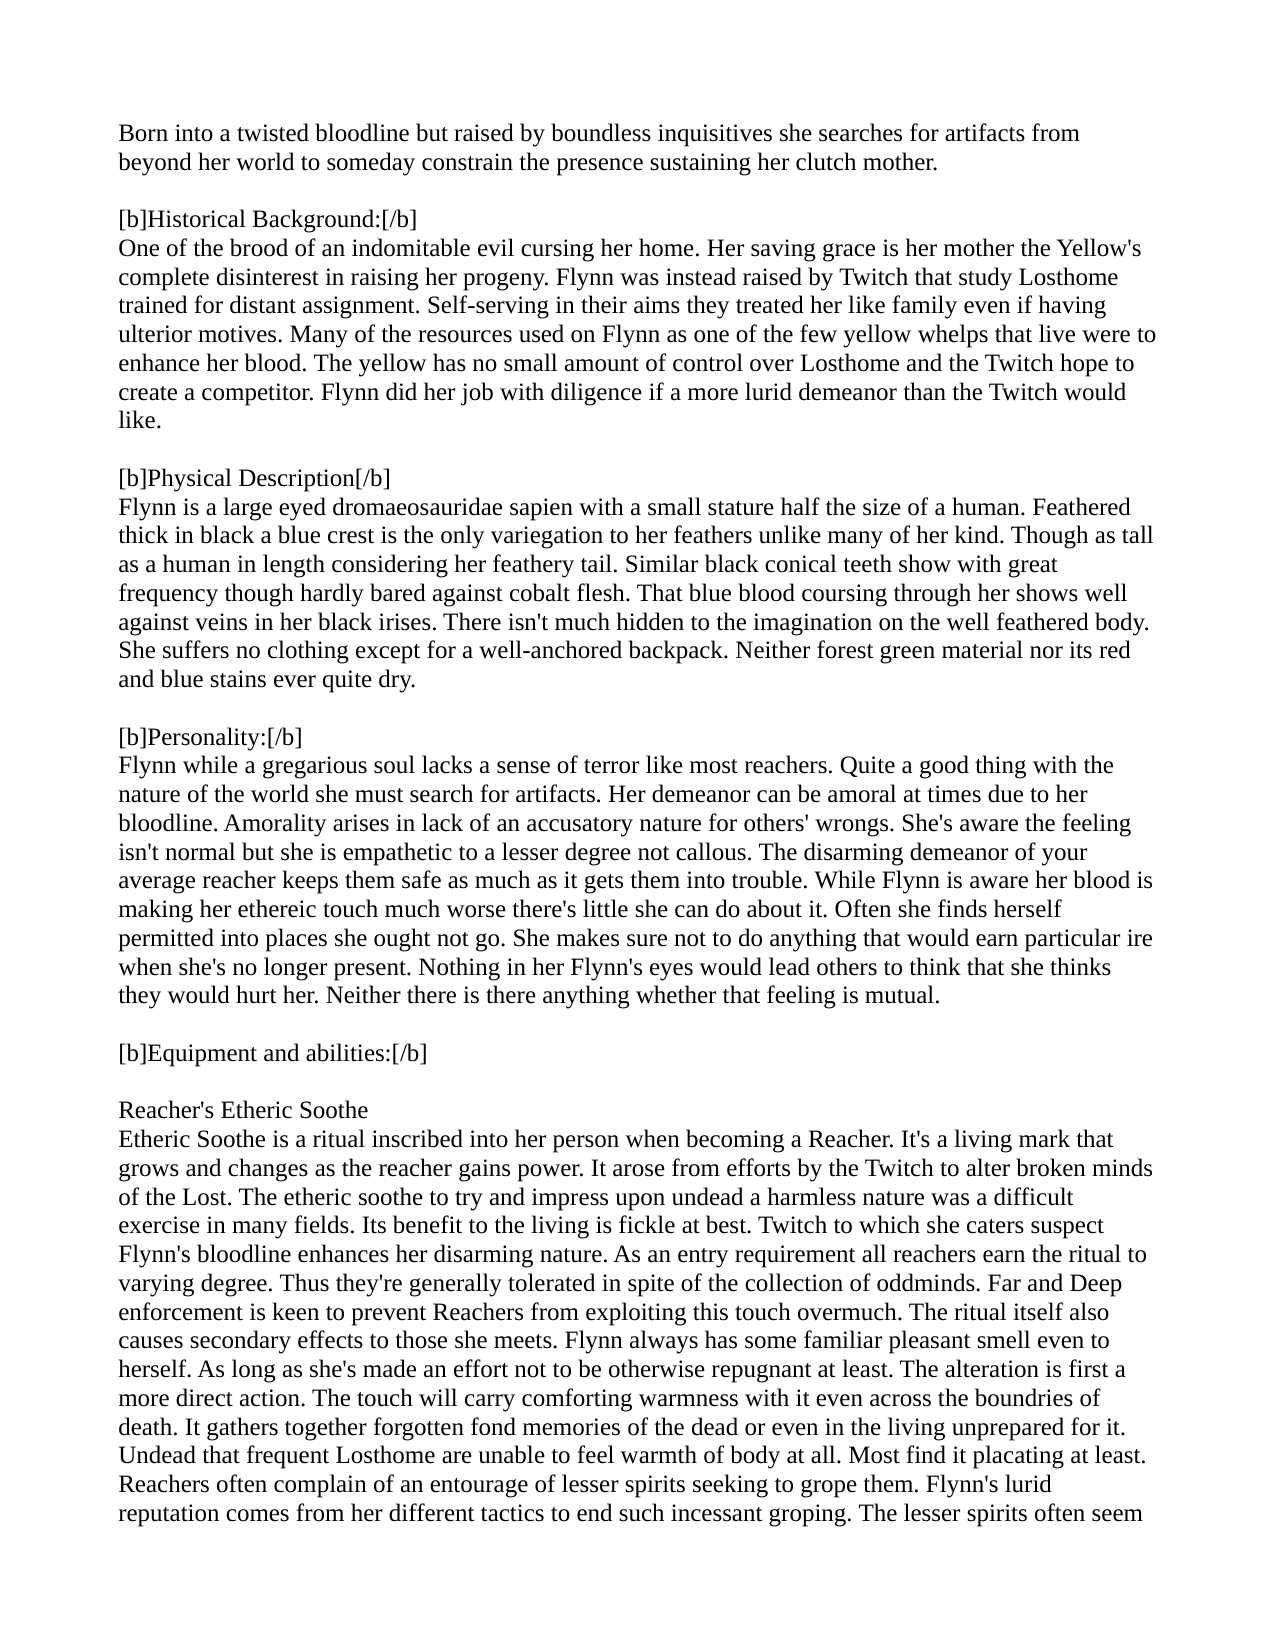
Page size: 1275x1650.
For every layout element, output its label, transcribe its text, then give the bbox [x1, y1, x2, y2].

text Flynn is a large eyed dromaeosauridae sapien with a small stature half the size of a human. Feathered thick in black a blue crest is the only variegation to her feathers unlike many of her kind. Though as tall as a human in length considering her feathery tail. Similar black conical teeth show with great frequency though hardly bared against cobalt flesh. That blue blood coursing through her shows well against veins in her black irises. There isn't much hidden to the imagination on the well feathered body. She suffers no clothing except for a well-anchored backpack. Neither forest green material nor its red and blue stains ever quite dry. [118, 492, 1157, 693]
text One of the brood of an indomitable evil cursing her home. Her saving grace is her mother the Yellow's complete disinterest in raising her progeny. Flynn was instead raised by Twitch that study Losthome trained for distant assignment. Self-serving in their aims they treated her like family even if having ulterior motives. Many of the resources used on Flynn as one of the few yellow whelps that live were to enhance her blood. The yellow has no small amount of control over Losthome and the Twitch hope to create a competitor. Flynn did her job with diligence if a more lurid demeanor than the Twitch would like. [118, 233, 1157, 434]
text [b]Physical Description[/b] [118, 463, 1157, 492]
text Flynn while a gregarious soul lacks a sense of terror like most reachers. Quite a good thing with the nature of the world she must search for artifacts. Her demeanor can be amoral at times due to her bloodline. Amorality arises in lack of an accusatory nature for others' wrongs. She's aware the feeling isn't normal but she is empathetic to a lesser degree not callous. The disarming demeanor of your average reacher keeps them safe as much as it gets them into trouble. While Flynn is aware her blood is making her ethereic touch much worse there's little she can do about it. Often she finds herself permitted into places she ought not go. She makes sure not to do anything that would earn particular ire when she's no longer present. Nothing in her Flynn's eyes would lead others to think that she thinks they would hurt her. Neither there is there anything whether that feeling is mutual. [118, 751, 1157, 1009]
text Etheric Soothe is a ritual inscribed into her person when becoming a Reacher. It's a living mark that grows and changes as the reacher gains power. It arose from efforts by the Twitch to alter broken minds of the Lost. The etheric soothe to try and impress upon undead a harmless nature was a difficult exercise in many fields. Its benefit to the living is fickle at best. Twitch to which she caters suspect Flynn's bloodline enhances her disarming nature. As an entry requirement all reachers earn the ritual to varying degree. Thus they're generally tolerated in spite of the collection of oddminds. Far and Deep enforcement is keen to prevent Reachers from exploiting this touch overmuch. The ritual itself also causes secondary effects to those she meets. Flynn always has some familiar pleasant smell even to herself. As long as she's made an effort not to be otherwise repugnant at least. The alteration is first a more direct action. The touch will carry comforting warmness with it even across the boundries of death. It gathers together forgotten fond memories of the dead or even in the living unprepared for it. Undead that frequent Losthome are unable to feel warmth of body at all. Most find it placating at least. Reachers often complain of an entourage of lesser spirits seeking to grope them. Flynn's lurid reputation comes from her different tactics to end such incessant groping. The lesser spirits often seem [118, 1124, 1157, 1527]
text Reacher's Etheric Soothe [118, 1096, 1157, 1124]
text [b]Personality:[/b] [118, 722, 1157, 751]
text [b]Historical Background:[/b] [118, 204, 1157, 233]
text Born into a twisted bloodline but raised by boundless inquisitives she searches for artifacts from beyond her world to someday constrain the presence sustaining her clutch mother. [118, 118, 1157, 176]
text [b]Equipment and abilities:[/b] [118, 1038, 1157, 1067]
